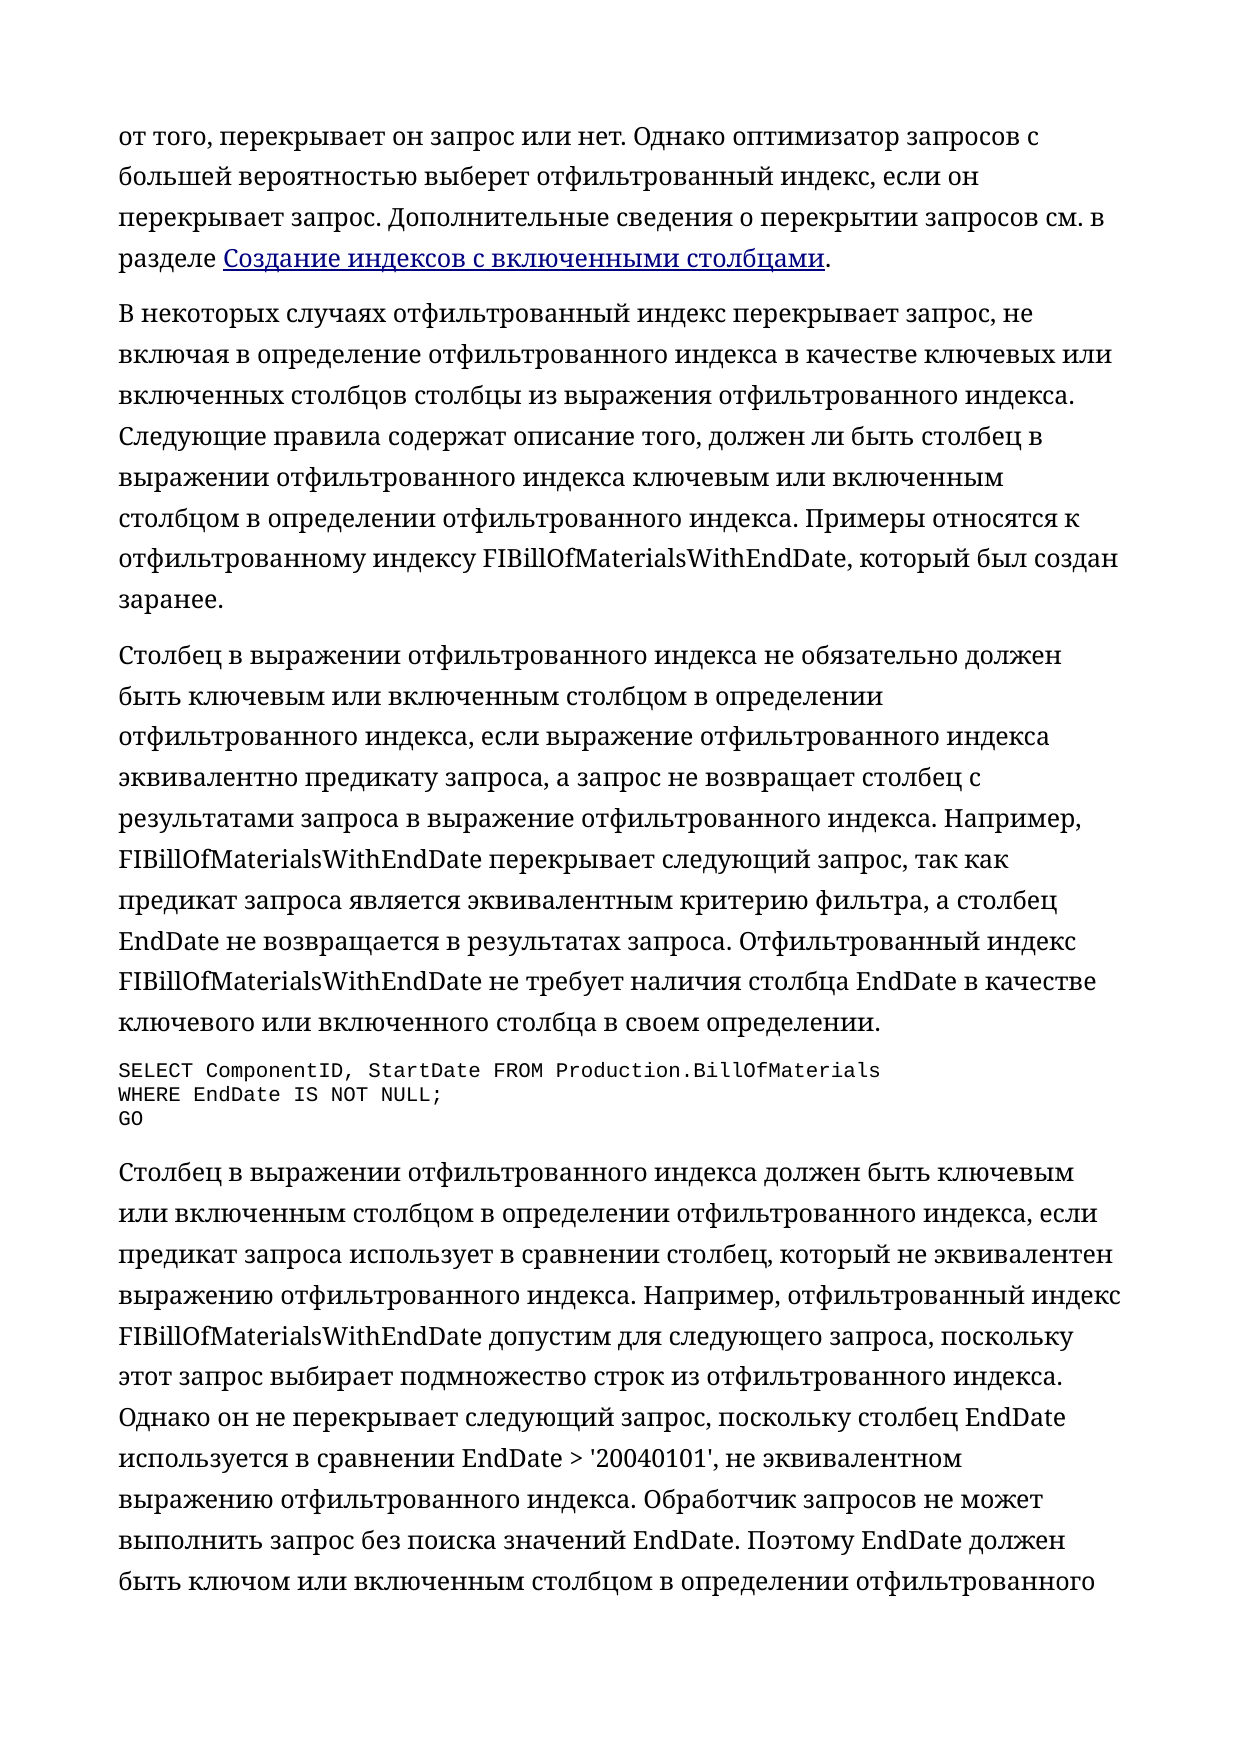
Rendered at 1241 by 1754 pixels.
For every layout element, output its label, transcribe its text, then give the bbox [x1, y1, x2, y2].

text Столбец в выражении отфильтрованного индекса должен быть ключевым или включенным столбцом в определении отфильтрованного индекса, если предикат запроса использует в сравнении столбец, который не эквивалентен выражению отфильтрованного индекса. Например, отфильтрованный индекс FIBillOfMaterialsWithEndDate допустим для следующего запроса, поскольку этот запрос выбирает подмножество строк из отфильтрованного индекса. Однако он не перекрывает следующий запрос, поскольку столбец EndDate используется в сравнении EndDate > '20040101', не эквивалентном выражению отфильтрованного индекса. Обработчик запросов не может выполнить запрос без поиска значений EndDate. Поэтому EndDate должен быть ключом или включенным столбцом в определении отфильтрованного [118, 1155, 1122, 1597]
text от того, перекрывает он запрос или нет. Однако оптимизатор запросов с большей вероятностью выберет отфильтрованный индекс, если он перекрывает запрос. Дополнительные сведения о перекрытии запросов см. в разделе Создание индексов с включенными столбцами. [118, 118, 1122, 275]
text GO [118, 1107, 1122, 1131]
text Столбец в выражении отфильтрованного индекса не обязательно должен быть ключевым или включенным столбцом в определении отфильтрованного индекса, если выражение отфильтрованного индекса эквивалентно предикату запроса, а запрос не возвращает столбец с результатами запроса в выражение отфильтрованного индекса. Например, FIBillOfMaterialsWithEndDate перекрывает следующий запрос, так как предикат запроса является эквивалентным критерию фильтра, а столбец EndDate не возвращается в результатах запроса. Отфильтрованный индекс FIBillOfMaterialsWithEndDate не требует наличия столбца EndDate в качестве ключевого или включенного столбца в своем определении. [118, 637, 1122, 1039]
text SELECT ComponentID, StartDate FROM Production.BillOfMaterials [118, 1060, 1122, 1084]
text В некоторых случаях отфильтрованный индекс перекрывает запрос, не включая в определение отфильтрованного индекса в качестве ключевых или включенных столбцов столбцы из выражения отфильтрованного индекса. Следующие правила содержат описание того, должен ли быть столбец в выражении отфильтрованного индекса ключевым или включенным столбцом в определении отфильтрованного индекса. Примеры относятся к отфильтрованному индексу FIBillOfMaterialsWithEndDate, который был создан заранее. [118, 296, 1122, 616]
text WHERE EndDate IS NOT NULL; [118, 1084, 1122, 1107]
